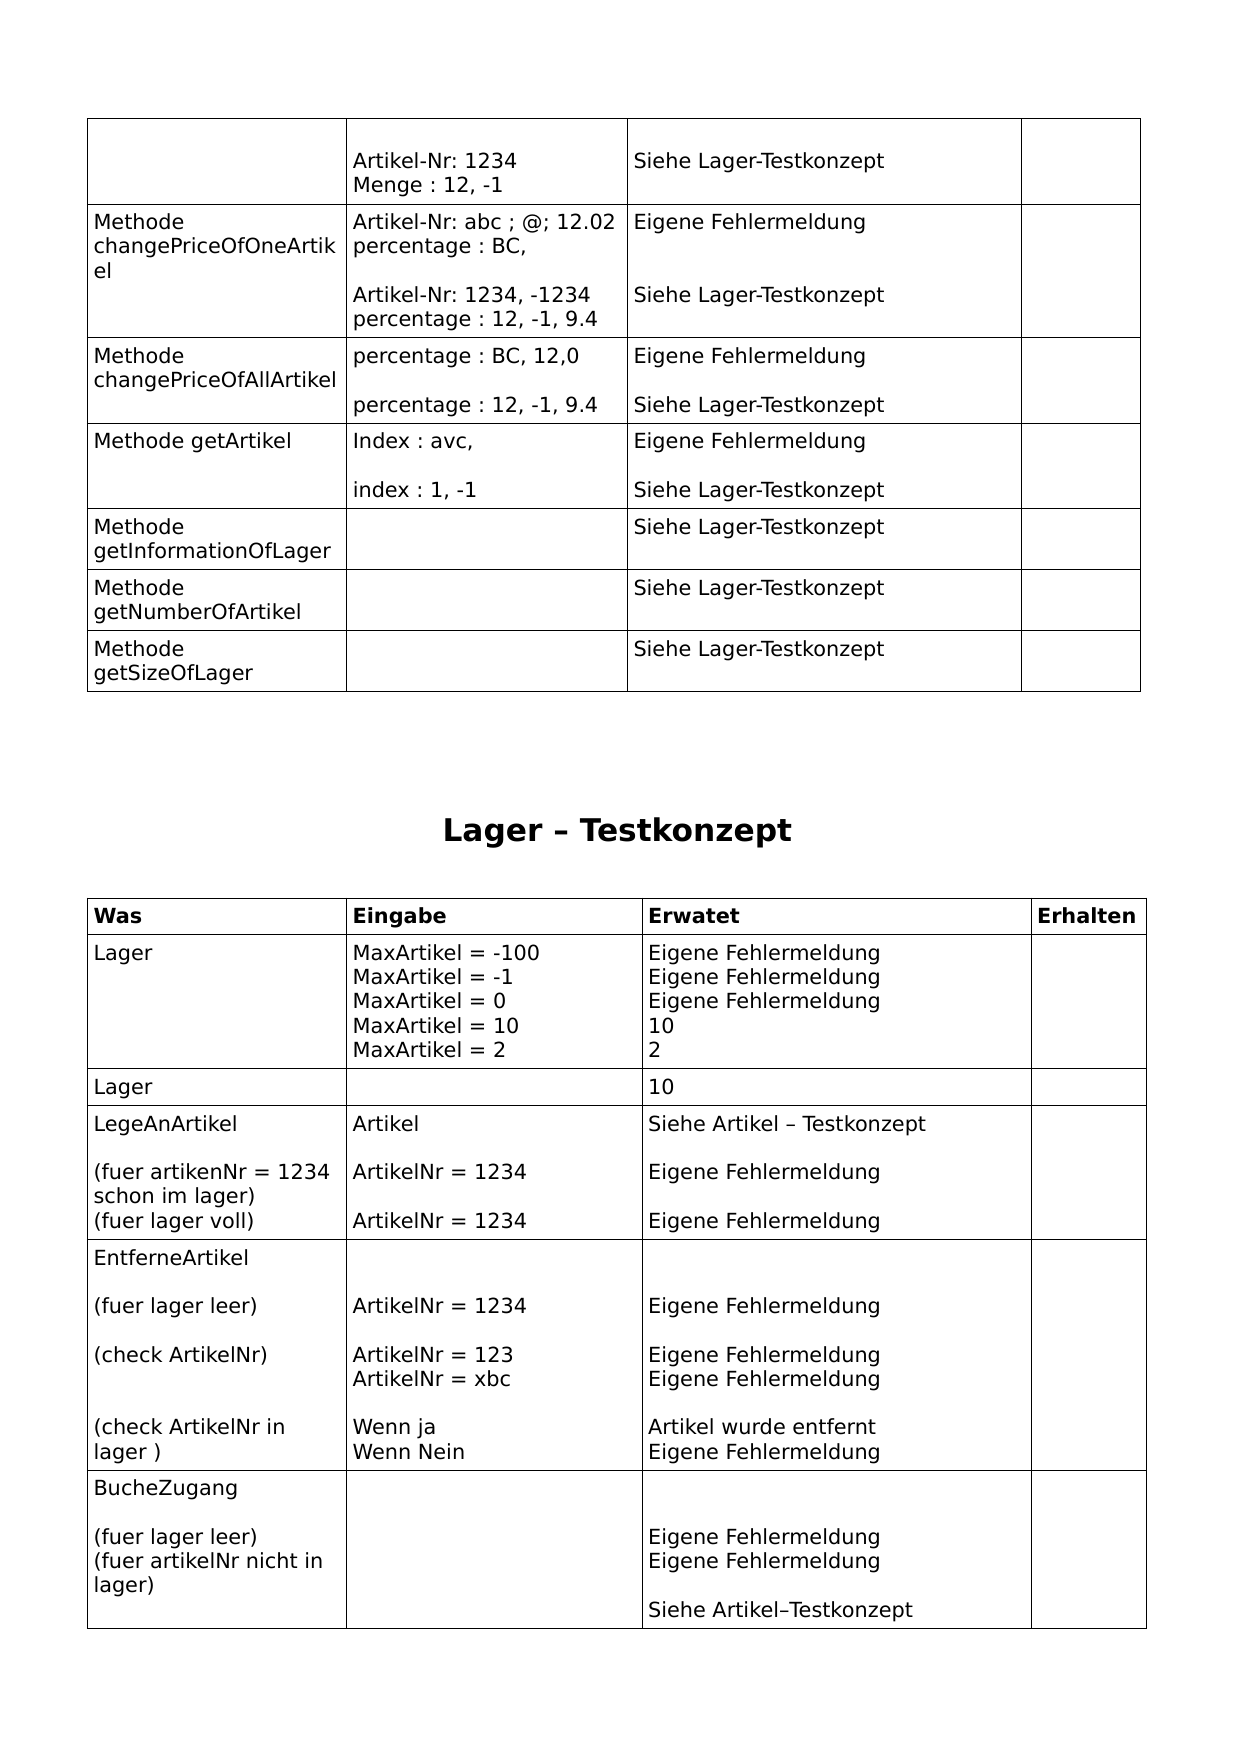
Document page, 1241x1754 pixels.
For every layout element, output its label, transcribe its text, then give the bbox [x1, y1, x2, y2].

table_cell Lager [88, 1069, 346, 1105]
table_cell [347, 631, 627, 691]
table_cell Siehe Lager-Testkonzept [628, 631, 1021, 691]
table_header Was [88, 899, 346, 934]
table_cell EntferneArtikel (fuer lager leer) (check ArtikelNr) (check ArtikelNr in lager ) [88, 1240, 346, 1470]
table_cell MaxArtikel = -100 MaxArtikel = -1 MaxArtikel = 0 MaxArtikel = 10 MaxArtikel = 2 [347, 935, 642, 1068]
table_cell Siehe Lager-Testkonzept [628, 119, 1021, 203]
table_cell [347, 570, 627, 630]
table_cell Methode changePriceOfAllArtikel [88, 338, 346, 423]
table_cell [1032, 935, 1146, 1068]
table_cell Eigene Fehlermeldung Eigene Fehlermeldung Siehe Artikel–Testkonzept [643, 1471, 1031, 1628]
table_cell [1022, 424, 1140, 508]
table_cell [347, 1069, 642, 1105]
table_cell percentage : BC, 12,0 percentage : 12, -1, 9.4 [347, 338, 627, 423]
table_cell [88, 119, 346, 203]
table_cell Methode getInformationOfLager [88, 509, 346, 569]
table_cell [1022, 570, 1140, 630]
table_cell [1032, 1069, 1146, 1105]
table_cell [347, 509, 627, 569]
table_cell Siehe Artikel – Testkonzept Eigene Fehlermeldung Eigene Fehlermeldung [643, 1106, 1031, 1239]
table_cell Siehe Lager-Testkonzept [628, 570, 1021, 630]
table_cell [1022, 509, 1140, 569]
table_cell Eigene Fehlermeldung Eigene Fehlermeldung Eigene Fehlermeldung Artikel wurde entfernt Eigene Fehlermeldung [643, 1240, 1031, 1470]
table_cell LegeAnArtikel (fuer artikenNr = 1234 schon im lager) (fuer lager voll) [88, 1106, 346, 1239]
table_cell Eigene Fehlermeldung Eigene Fehlermeldung Eigene Fehlermeldung 10 2 [643, 935, 1031, 1068]
table_cell Methode getNumberOfArtikel [88, 570, 346, 630]
table_cell Eigene Fehlermeldung Siehe Lager-Testkonzept [628, 424, 1021, 508]
table_cell Lager [88, 935, 346, 1068]
table_header Eingabe [347, 899, 642, 934]
table_header Erhalten [1032, 899, 1146, 934]
table_cell ArtikelNr = 1234 ArtikelNr = 123 ArtikelNr = xbc Wenn ja Wenn Nein [347, 1240, 642, 1470]
table_cell 10 [643, 1069, 1031, 1105]
table_cell [1022, 631, 1140, 691]
table_cell Artikel-Nr: 1234 Menge : 12, -1 [347, 119, 627, 203]
table_cell [1022, 205, 1140, 337]
table_cell Methode getSizeOfLager [88, 631, 346, 691]
table_cell [1032, 1471, 1146, 1628]
table_cell Eigene Fehlermeldung Siehe Lager-Testkonzept [628, 205, 1021, 337]
table_cell Methode changePriceOfOneArtikel [88, 205, 346, 337]
table_cell [347, 1471, 642, 1628]
table_cell Siehe Lager-Testkonzept [628, 509, 1021, 569]
table_cell Artikel ArtikelNr = 1234 ArtikelNr = 1234 [347, 1106, 642, 1239]
table_cell Artikel-Nr: abc ; @; 12.02 percentage : BC, Artikel-Nr: 1234, -1234 percentage : 12, -1, 9.4 [347, 205, 627, 337]
table_cell BucheZugang (fuer lager leer) (fuer artikelNr nicht in lager) [88, 1471, 346, 1628]
table_header Erwatet [643, 899, 1031, 934]
table_cell [1032, 1240, 1146, 1470]
table_cell [1022, 338, 1140, 423]
title Lager – Testkonzept [87, 812, 1147, 849]
table_cell [1032, 1106, 1146, 1239]
table_cell Eigene Fehlermeldung Siehe Lager-Testkonzept [628, 338, 1021, 423]
table_cell Index : avc, index : 1, -1 [347, 424, 627, 508]
table_cell [1022, 119, 1140, 203]
table_cell Methode getArtikel [88, 424, 346, 508]
